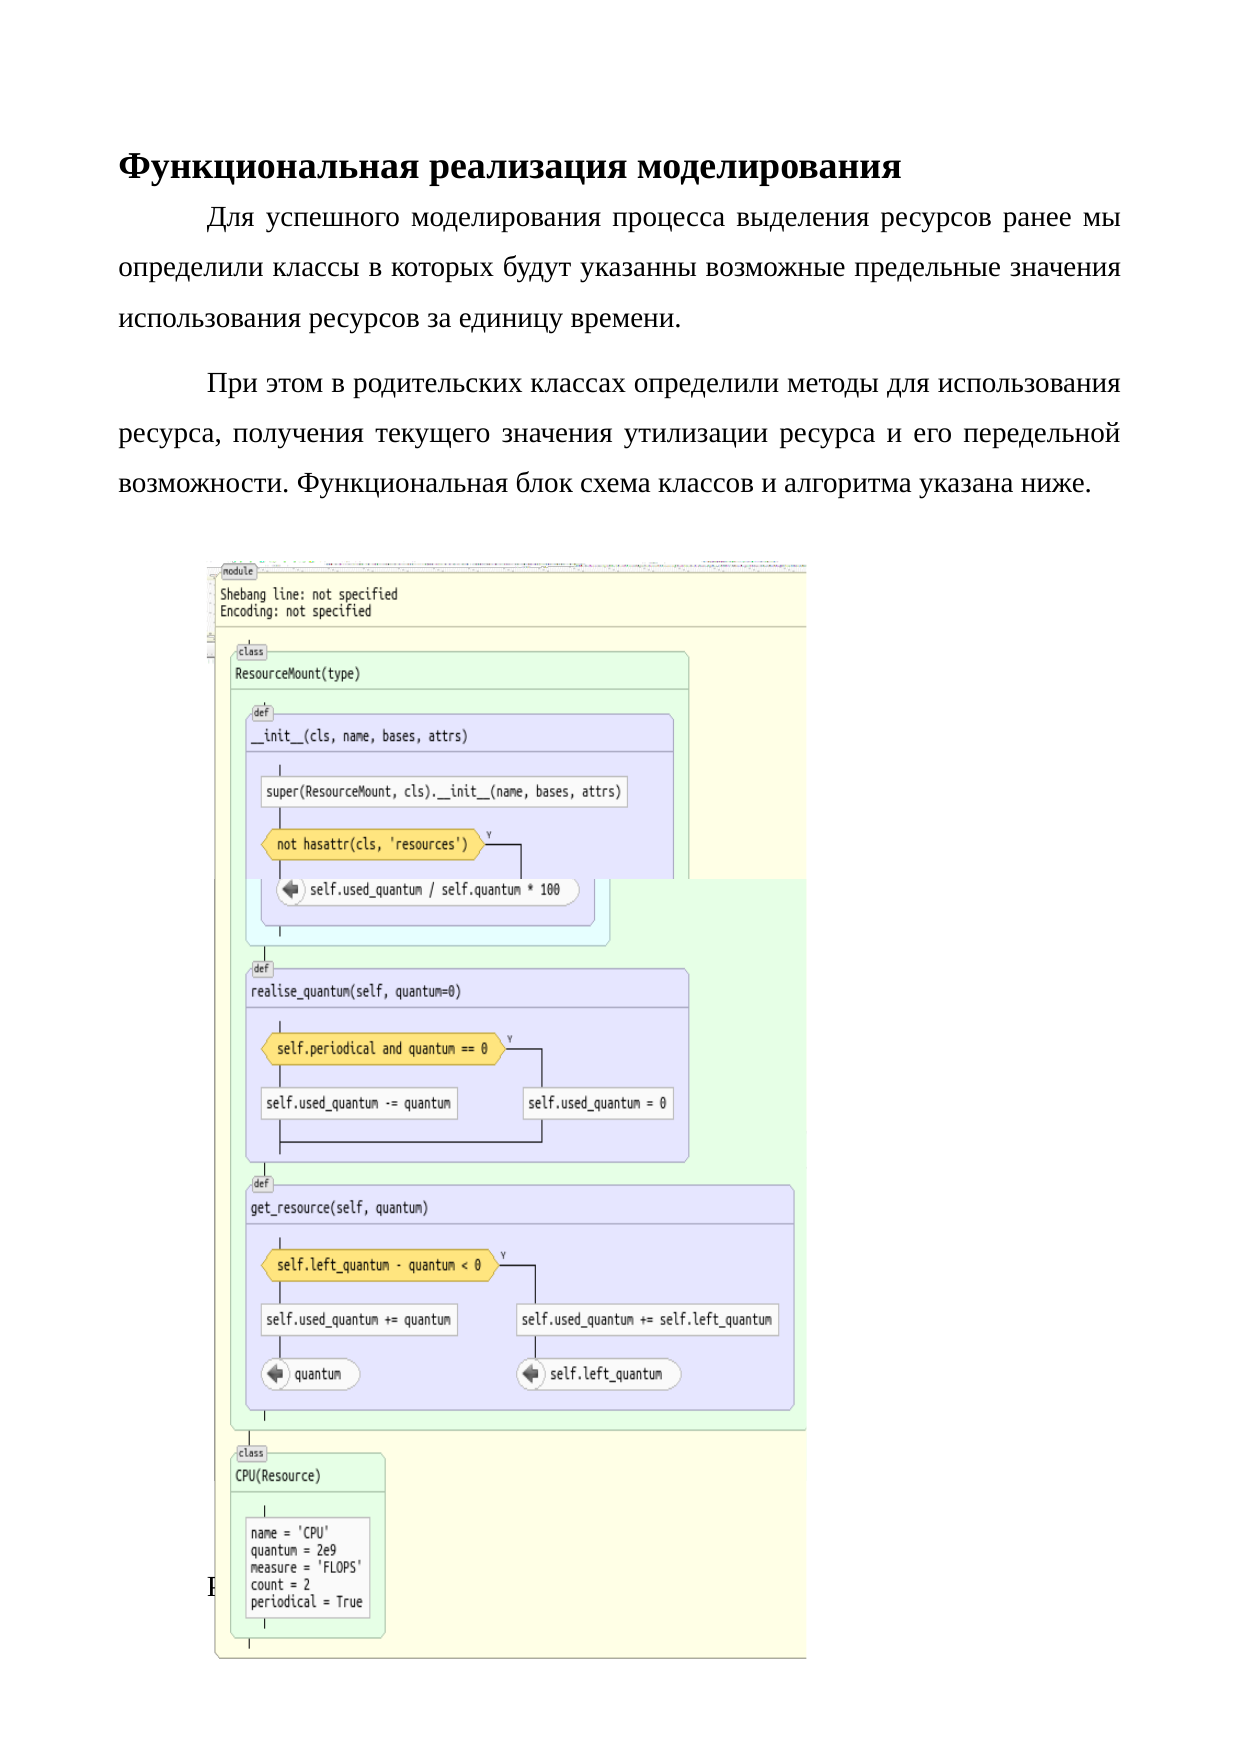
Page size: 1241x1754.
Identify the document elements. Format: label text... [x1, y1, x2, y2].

subtitle Функциональная реализация моделирования [118, 143, 1122, 187]
text При этом в родительских классах определили методы для использования ресурса, получения текущего значения утилизации ресурса и его передельной возможности. Функциональная блок схема классов и алгоритма указана ниже. [118, 365, 1122, 499]
text Для успешного моделирования процесса выделения ресурсов ранее мы определили классы в которых будут указанны возможные предельные значения использования ресурсов за единицу времени. [118, 199, 1122, 333]
text Ресурсы вычислительной системы. [118, 1569, 1122, 1602]
